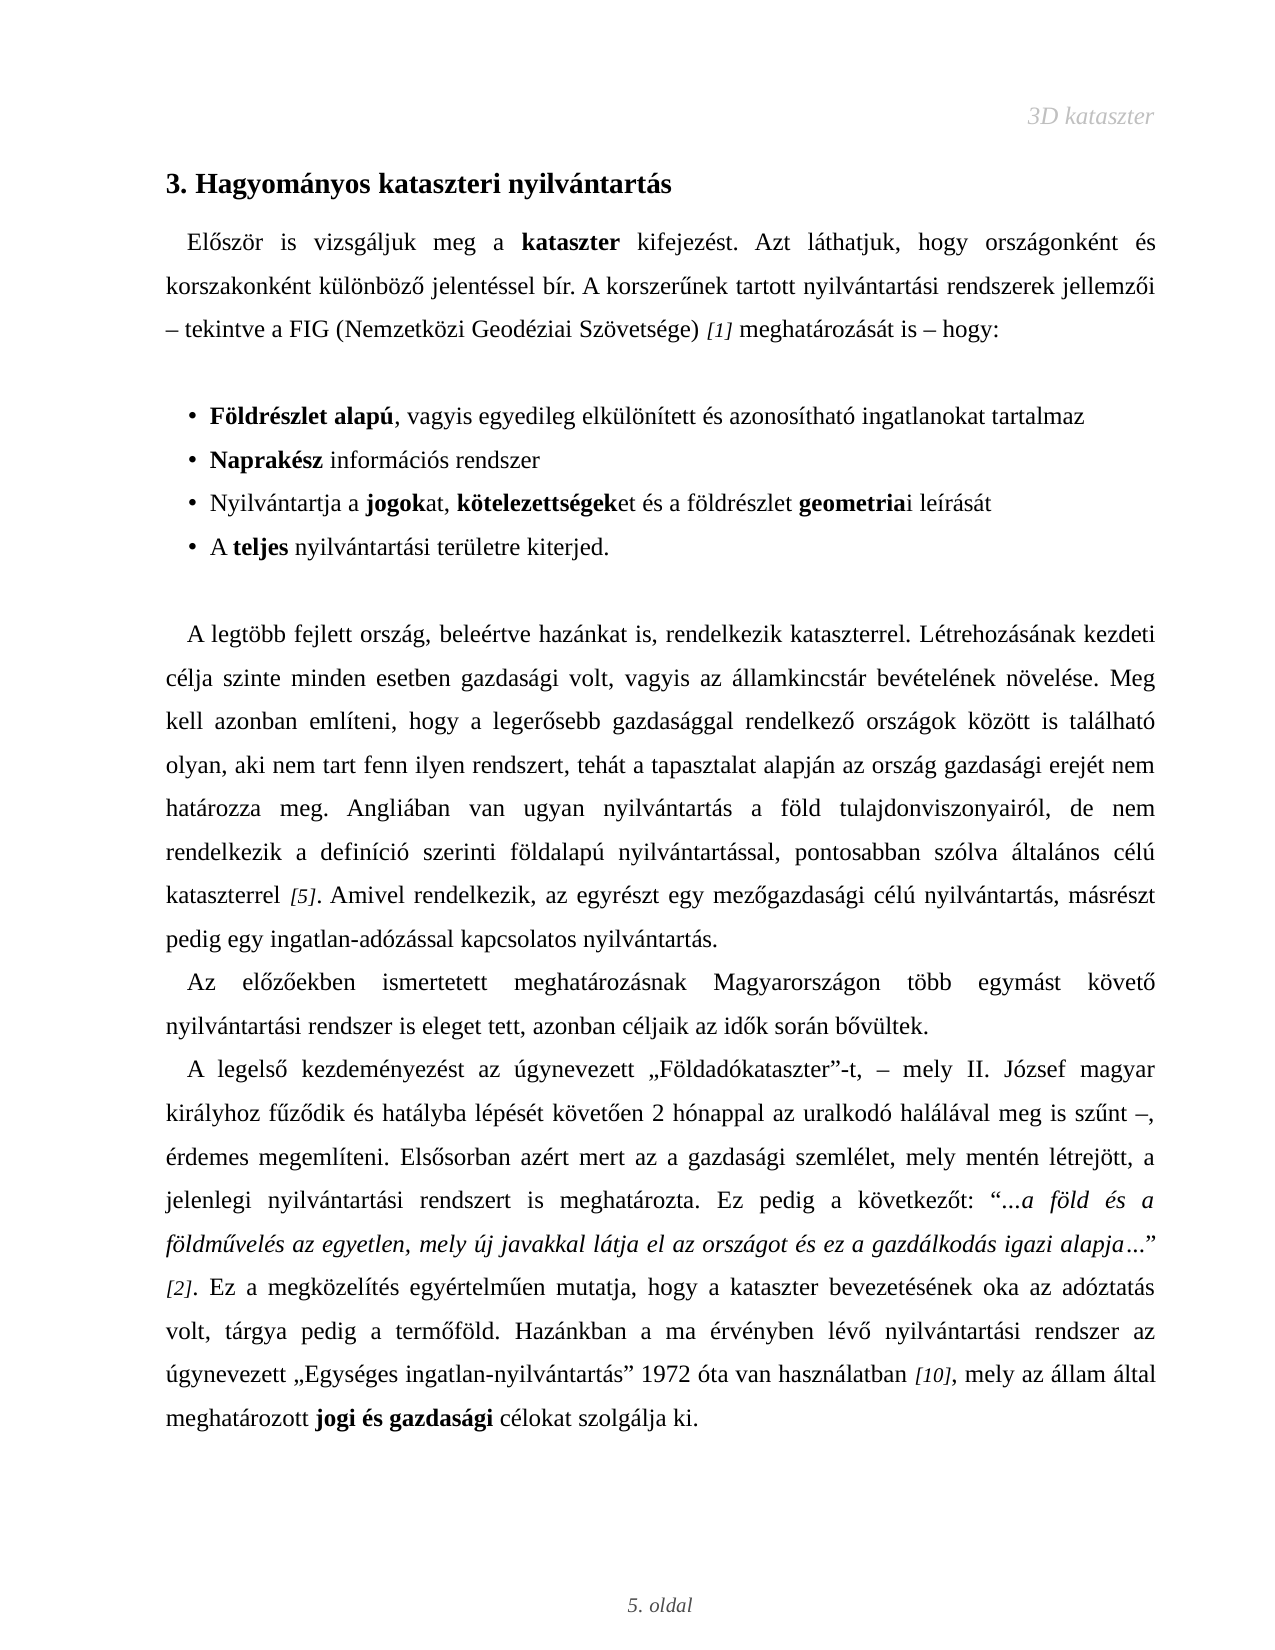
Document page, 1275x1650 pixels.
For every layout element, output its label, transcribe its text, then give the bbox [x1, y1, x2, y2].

text Az előzőekben ismertetett meghatározásnak Magyarországon több egymást követő nyilvántartási rendszer is eleget tett, azonban céljaik az idők során bővültek. [166, 967, 1156, 1040]
text A legtöbb fejlett ország, beleértve hazánkat is, rendelkezik kataszterrel. Létrehozásának kezdeti célja szinte minden esetben gazdasági volt, vagyis az államkincstár bevételének növelése. Meg kell azonban említeni, hogy a legerősebb gazdasággal rendelkező országok között is található olyan, aki nem tart fenn ilyen rendszert, tehát a tapasztalat alapján az ország gazdasági erejét nem határozza meg. Angliában van ugyan nyilvántartás a föld tulajdonviszonyairól, de nem rendelkezik a definíció szerinti földalapú nyilvántartással, pontosabban szólva általános célú kataszterrel [5]. Amivel rendelkezik, az egyrészt egy mezőgazdasági célú nyilvántartás, másrészt pedig egy ingatlan-adózással kapcsolatos nyilvántartás. [166, 619, 1156, 953]
text Először is vizsgáljuk meg a kataszter kifejezést. Azt láthatjuk, hogy országonként és korszakonként különböző jelentéssel bír. A korszerűnek tartott nyilvántartási rendszerek jellemzői – tekintve a FIG (Nemzetközi Geodéziai Szövetsége) [1] meghatározását is – hogy: [166, 227, 1156, 343]
list A teljes nyilvántartási területre kiterjed. [188, 532, 1156, 561]
subtitle Hagyományos kataszteri nyilvántartás [166, 167, 1156, 200]
list Nyilvántartja a jogokat, kötelezettségeket és a földrészlet geometriai leírását [188, 488, 1156, 517]
list Naprakész információs rendszer [188, 445, 1156, 474]
text A legelső kezdeményezést az úgynevezett „Földadókataszter”-t, – mely II. József magyar királyhoz fűződik és hatályba lépését követően 2 hónappal az uralkodó halálával meg is szűnt –, érdemes megemlíteni. Elsősorban azért mert az a gazdasági szemlélet, mely mentén létrejött, a jelenlegi nyilvántartási rendszert is meghatározta. Ez pedig a következőt: “...a föld és a földművelés az egyetlen, mely új javakkal látja el az országot és ez a gazdálkodás igazi alapja...” [2]. Ez a megközelítés egyértelműen mutatja, hogy a kataszter bevezetésének oka az adóztatás volt, tárgya pedig a termőföld. Hazánkban a ma érvényben lévő nyilvántartási rendszer az úgynevezett „Egységes ingatlan-nyilvántartás” 1972 óta van használatban [10], mely az állam által meghatározott jogi és gazdasági célokat szolgálja ki. [166, 1054, 1156, 1432]
list Földrészlet alapú, vagyis egyedileg elkülönített és azonosítható ingatlanokat tartalmaz [188, 401, 1156, 430]
